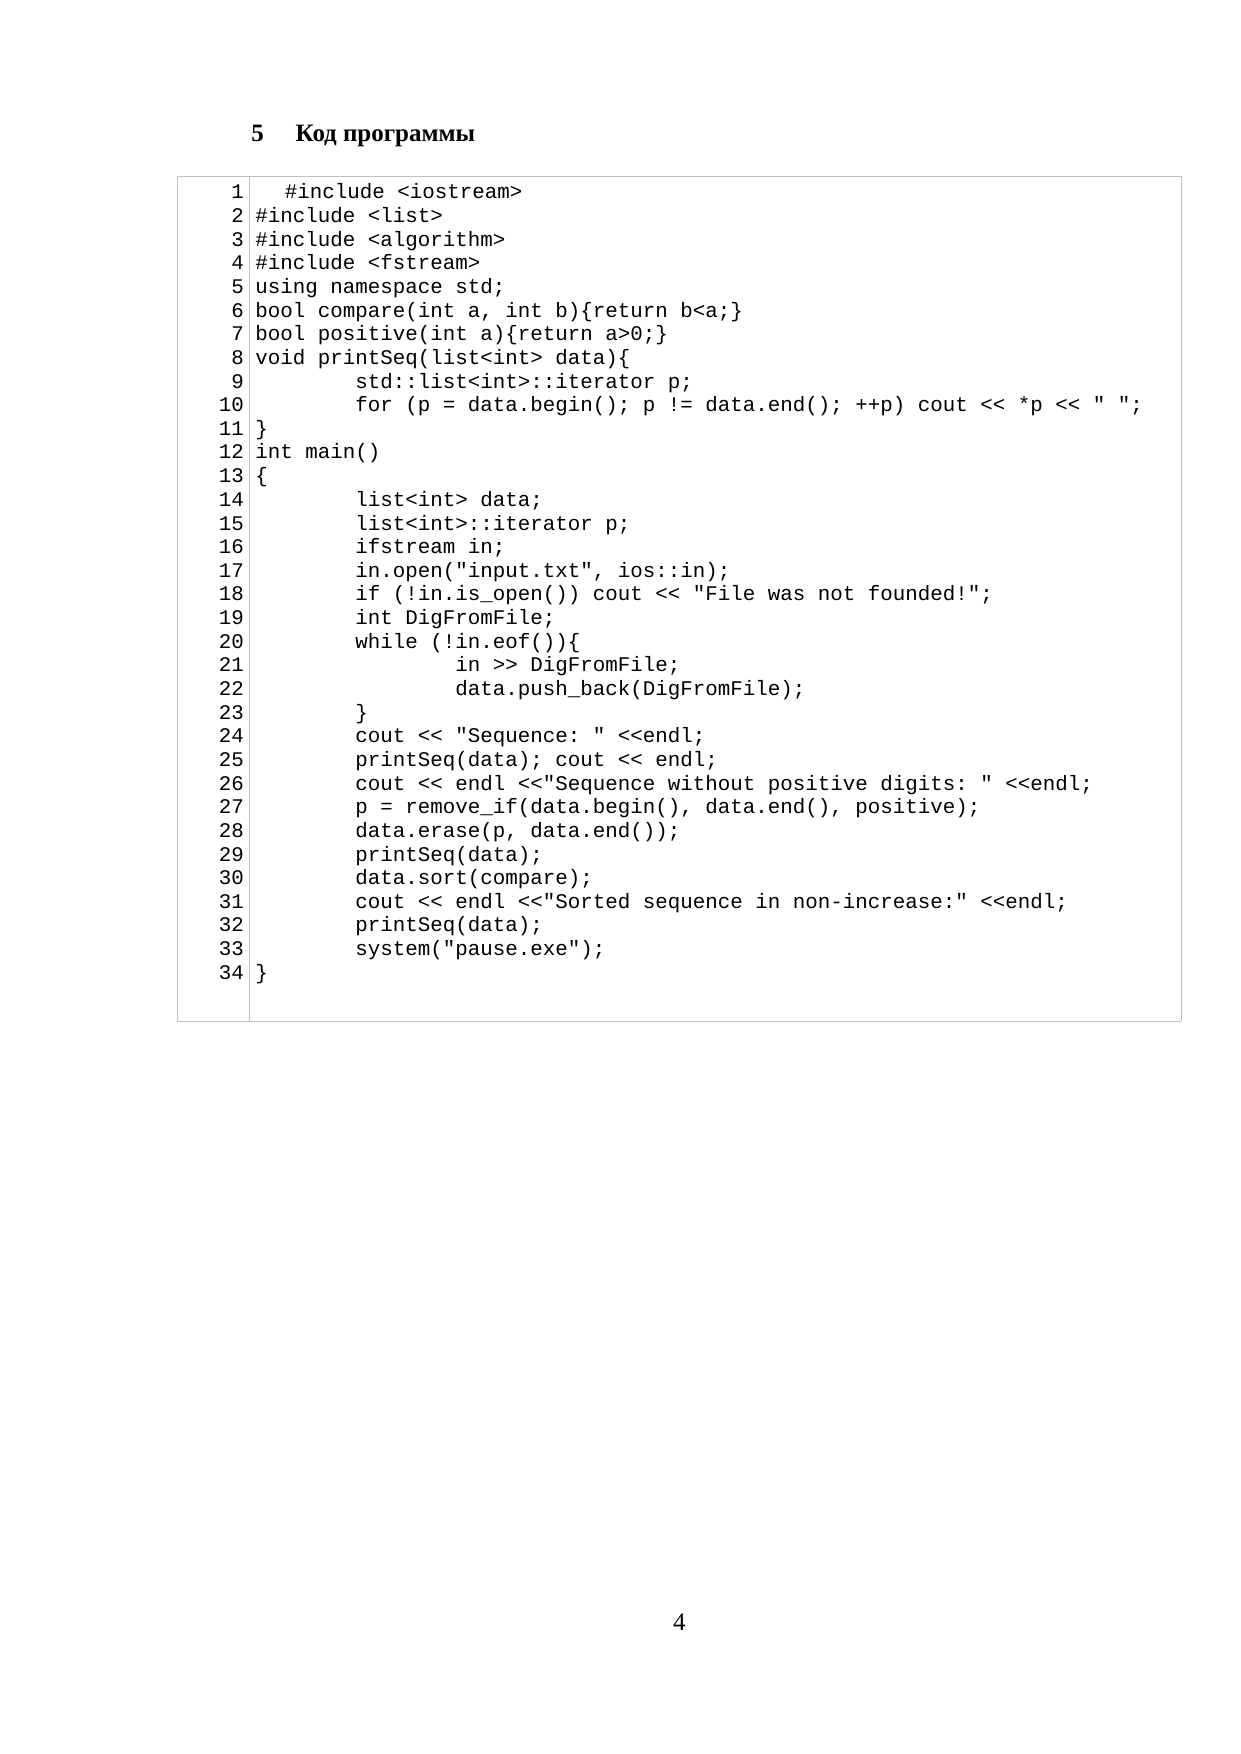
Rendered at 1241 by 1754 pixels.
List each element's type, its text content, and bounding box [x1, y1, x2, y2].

table_header #include <iostream> #include <list> #include <algorithm> #include <fstream> using namespace std; bool compare(int a, int b){return b<a;} bool positive(int a){return a>0;} void printSeq(list<int> data){ std::list<int>::iterator p; for (p = data.begin(); p != data.end(); ++p) cout << *p << " "; } int main() { list<int> data; list<int>::iterator p; ifstream in; in.open("input.txt", ios::in); if (!in.is_open()) cout << "File was not founded!"; int DigFromFile; while (!in.eof()){ in >> DigFromFile; data.push_back(DigFromFile); } cout << "Sequence: " <<endl; printSeq(data); cout << endl; cout << endl <<"Sequence without positive digits: " <<endl; p = remove_if(data.begin(), data.end(), positive); data.erase(p, data.end()); printSeq(data); data.sort(compare); cout << endl <<"Sorted sequence in non-increase:" <<endl; printSeq(data); system("pause.exe"); } [250, 177, 1181, 1021]
table_header 1 2 3 4 5 6 7 8 9 10 11 12 13 14 15 16 17 18 19 20 21 22 23 24 25 26 27 28 29 30 31 32 33 34 [178, 177, 249, 1021]
subtitle Код программы [177, 118, 1181, 147]
